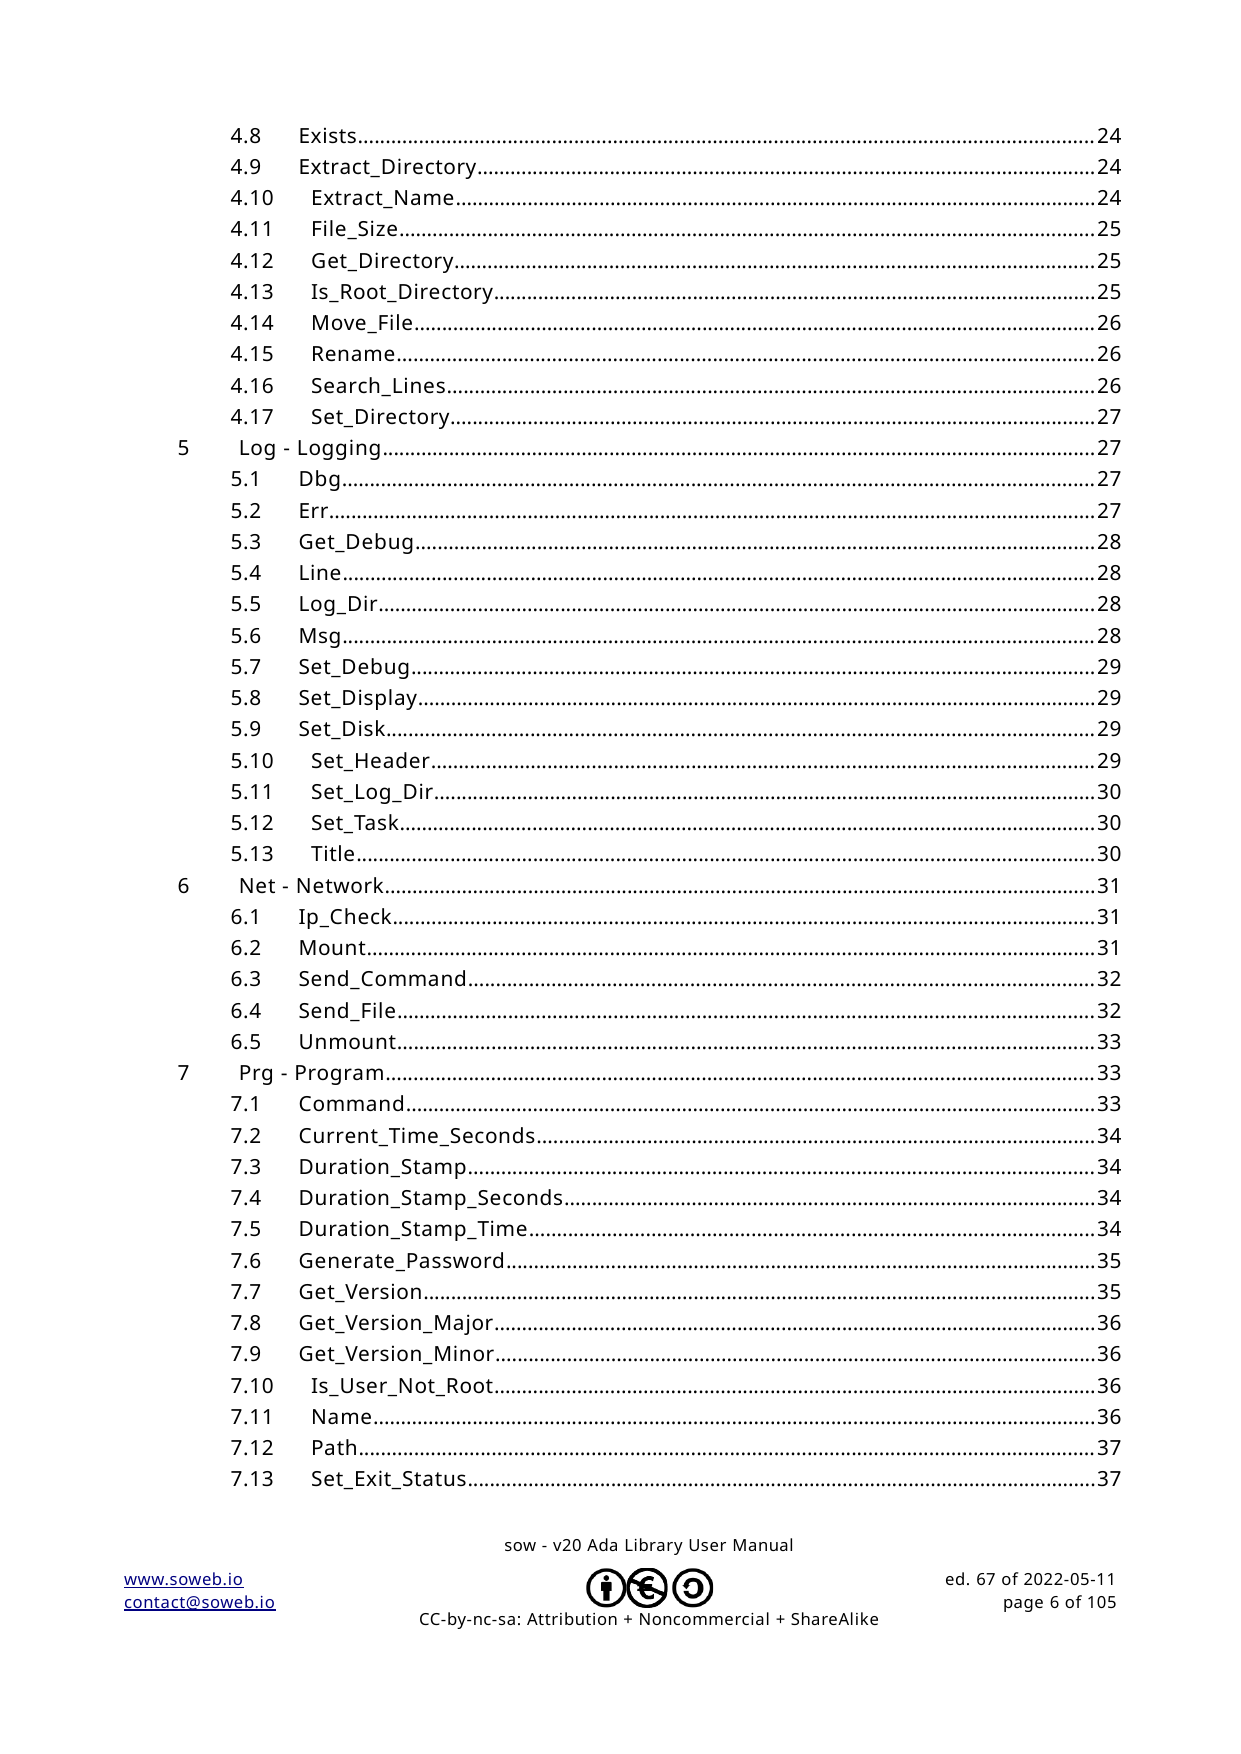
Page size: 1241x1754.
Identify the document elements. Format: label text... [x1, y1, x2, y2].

text 7.9 Get_Version_Minor 36 [230, 1337, 1122, 1368]
text 5.6 Msg 28 [230, 618, 1122, 649]
text 4.11 File_Size 25 [230, 212, 1122, 243]
text 7.12 Path 37 [230, 1431, 1122, 1462]
text 5.4 Line 28 [230, 556, 1122, 587]
text 7.13 Set_Exit_Status 37 [230, 1462, 1122, 1493]
text 4.16 Search_Lines 26 [230, 368, 1122, 399]
text 7.10 Is_User_Not_Root 36 [230, 1368, 1122, 1399]
text 5.11 Set_Log_Dir 30 [230, 774, 1122, 806]
text 6.3 Send_Command 32 [230, 962, 1122, 993]
text 4.15 Rename 26 [230, 337, 1122, 368]
text 4.10 Extract_Name 24 [230, 181, 1122, 212]
text 5.1 Dbg 27 [230, 462, 1122, 493]
text 7.1 Command 33 [230, 1087, 1122, 1118]
text 7.8 Get_Version_Major 36 [230, 1306, 1122, 1337]
text 6.5 Unmount 33 [230, 1024, 1122, 1056]
text 5.7 Set_Debug 29 [230, 649, 1122, 681]
text 7.11 Name 36 [230, 1399, 1122, 1431]
text 6.1 Ip_Check 31 [230, 899, 1122, 931]
picture [672, 1568, 714, 1608]
text 7.2 Current_Time_Seconds 34 [230, 1118, 1122, 1149]
text 5.12 Set_Task 30 [230, 806, 1122, 837]
text 7.4 Duration_Stamp_Seconds 34 [230, 1181, 1122, 1212]
text 7 Prg - Program 33 [177, 1056, 1122, 1087]
text 5.8 Set_Display 29 [230, 681, 1122, 712]
text 5.10 Set_Header 29 [230, 743, 1122, 774]
text 7.7 Get_Version 35 [230, 1274, 1122, 1306]
text 5.13 Title 30 [230, 837, 1122, 868]
text 5.2 Err 27 [230, 493, 1122, 524]
text 5.9 Set_Disk 29 [230, 712, 1122, 743]
text 6.4 Send_File 32 [230, 993, 1122, 1024]
text 6 Net - Network 31 [177, 868, 1122, 899]
text 5.5 Log_Dir 28 [230, 587, 1122, 618]
text 4.9 Extract_Directory 24 [230, 149, 1122, 181]
text 5 Log - Logging 27 [177, 431, 1122, 462]
text 7.5 Duration_Stamp_Time 34 [230, 1212, 1122, 1243]
text 7.3 Duration_Stamp 34 [230, 1149, 1122, 1181]
picture [585, 1568, 668, 1608]
text 4.14 Move_File 26 [230, 306, 1122, 337]
text 5.3 Get_Debug 28 [230, 524, 1122, 556]
text 4.17 Set_Directory 27 [230, 399, 1122, 431]
text 4.12 Get_Directory 25 [230, 243, 1122, 274]
text 4.8 Exists 24 [230, 118, 1122, 149]
text 6.2 Mount 31 [230, 931, 1122, 962]
text 7.6 Generate_Password 35 [230, 1243, 1122, 1274]
text 4.13 Is_Root_Directory 25 [230, 274, 1122, 306]
